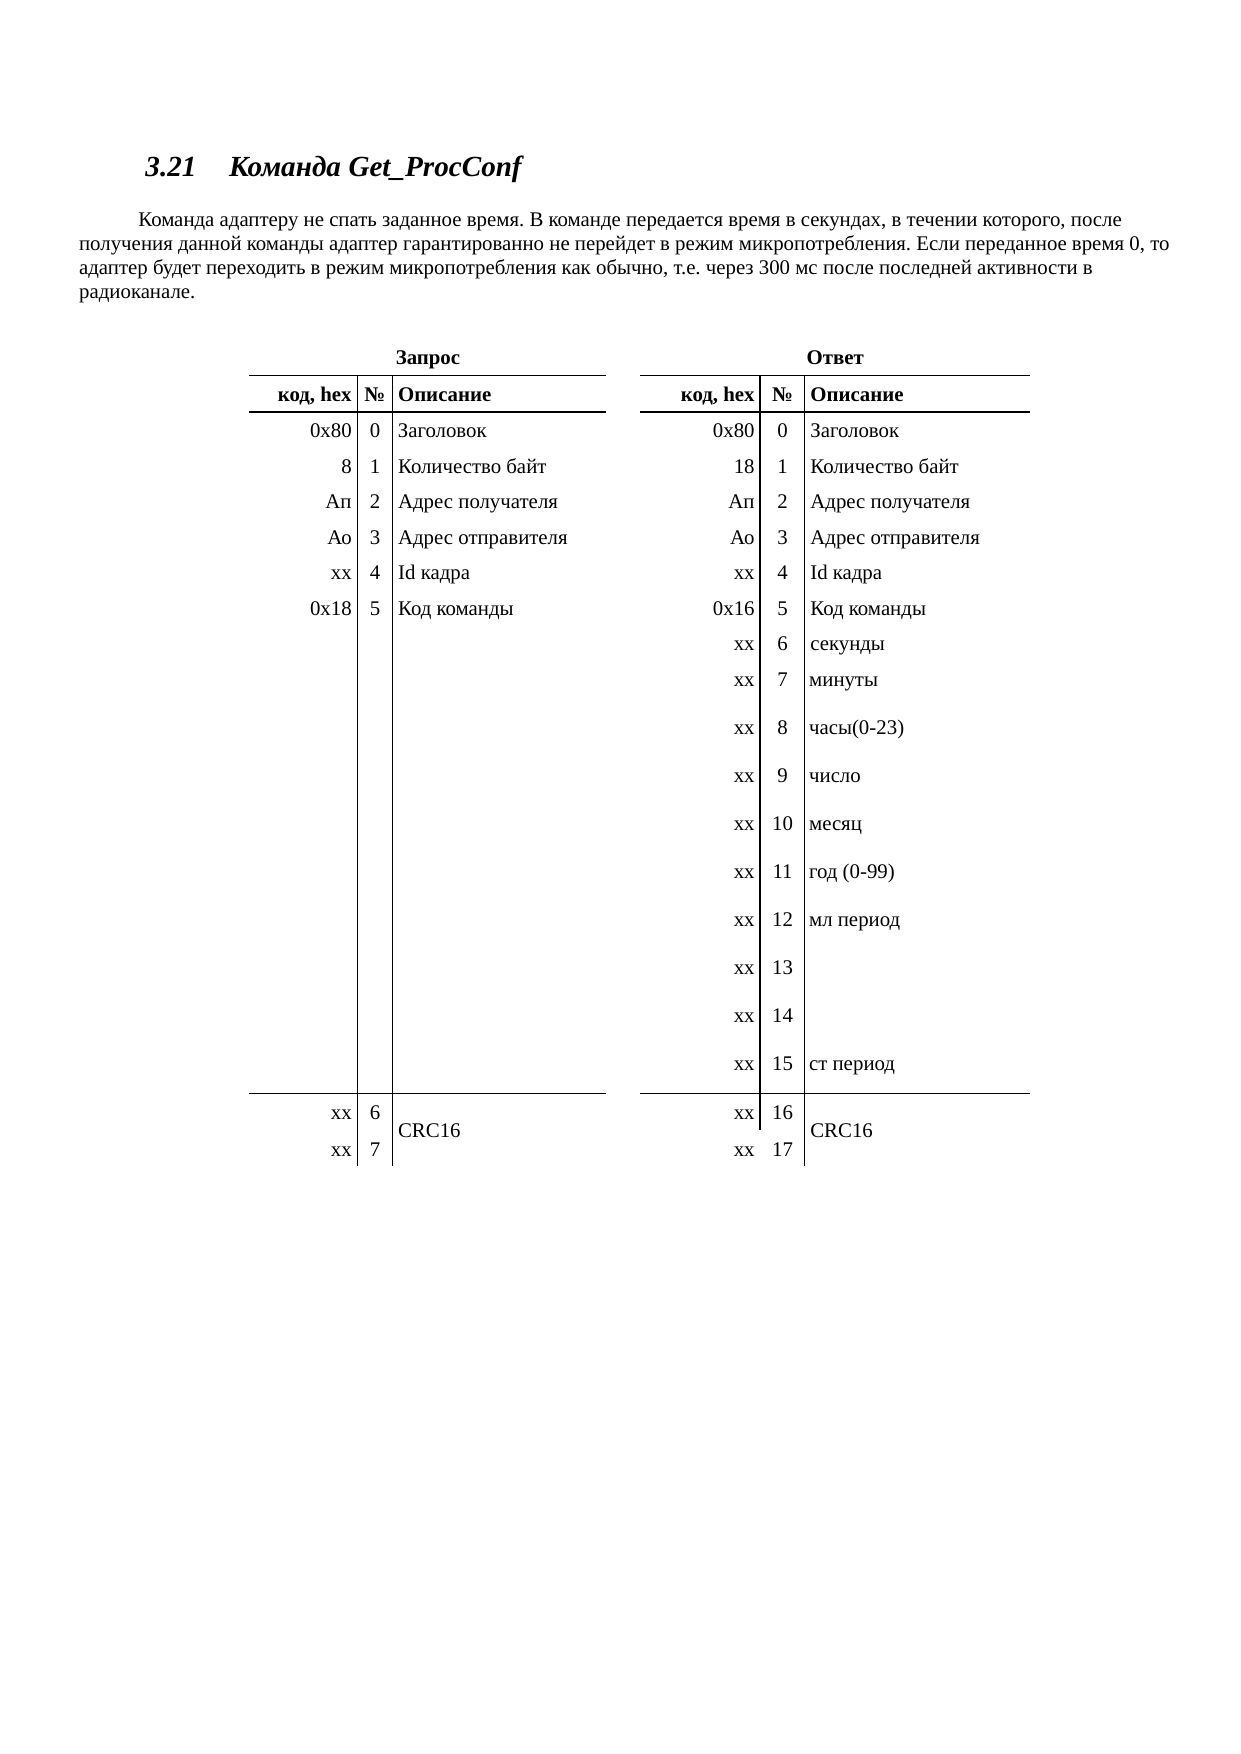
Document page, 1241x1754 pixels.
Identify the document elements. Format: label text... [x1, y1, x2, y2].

table_cell [249, 757, 357, 805]
table_cell xx [249, 555, 357, 590]
table_cell 2 [358, 484, 392, 519]
table_cell [606, 590, 640, 626]
table_cell xx [640, 1130, 760, 1166]
table_cell [393, 853, 606, 901]
table_cell год (0-99) [805, 853, 1029, 901]
table_cell [358, 805, 392, 853]
table_cell число [805, 757, 1029, 805]
table_cell Заголовок [393, 413, 606, 448]
table_cell 18 [640, 448, 759, 483]
table_cell [606, 949, 640, 997]
table_cell 8 [761, 709, 804, 757]
table_cell [606, 411, 640, 448]
table_cell [249, 949, 357, 997]
table_cell 0 [761, 413, 804, 448]
table_cell 5 [358, 590, 392, 626]
table_cell CRC16 [393, 1094, 606, 1166]
table_cell код, hex [640, 376, 759, 411]
table_cell минуты [805, 661, 1029, 709]
table_cell [249, 805, 357, 853]
table_cell хх [640, 805, 759, 853]
table_cell [393, 1045, 606, 1093]
table_cell 4 [358, 555, 392, 590]
table_cell [393, 997, 606, 1045]
table_cell xx [640, 555, 759, 590]
table_cell [606, 757, 640, 805]
table_cell 17 [760, 1130, 804, 1166]
table_cell [358, 757, 392, 805]
subtitle Команда Get_ProcConf [108, 149, 1187, 182]
table_cell 7 [761, 661, 804, 709]
table_cell [606, 1130, 640, 1166]
table_cell [606, 661, 640, 709]
table_cell 4 [761, 555, 804, 590]
table_cell код, hex [249, 376, 357, 411]
table_cell xx [640, 901, 759, 949]
table_cell [805, 949, 1029, 997]
table_cell месяц [805, 805, 1029, 853]
table_cell Id кадра [805, 555, 1029, 590]
table_cell Количество байт [805, 448, 1029, 483]
table_cell [249, 853, 357, 901]
table_cell 6 [761, 626, 804, 661]
table_cell 12 [761, 901, 804, 949]
table_cell Код команды [393, 590, 606, 626]
table_cell 0x16 [640, 590, 759, 626]
table_cell Ап [249, 484, 357, 519]
table_cell [805, 997, 1029, 1045]
table_cell 1 [761, 448, 804, 483]
table_cell [358, 949, 392, 997]
table_cell 7 [358, 1130, 392, 1166]
table_cell ст период [805, 1045, 1029, 1093]
table_cell [249, 1045, 357, 1093]
table_cell [393, 949, 606, 997]
table_cell [606, 997, 640, 1045]
table_cell [358, 661, 392, 709]
table_cell [606, 853, 640, 901]
table_cell Заголовок [805, 413, 1029, 448]
table_cell Описание [805, 376, 1029, 411]
table_cell 2 [761, 484, 804, 519]
table_cell хх [640, 661, 759, 709]
table_cell [393, 661, 606, 709]
table_cell xx [249, 1130, 357, 1166]
table_cell [249, 661, 357, 709]
table_cell хх [640, 709, 759, 757]
table_cell секунды [805, 626, 1029, 661]
table_cell [358, 901, 392, 949]
table_cell [393, 709, 606, 757]
text Команда адаптеру не спать заданное время. В команде передается время в секундах, в течении которого, после получения данной команды адаптер гарантированно не перейдет в режим микропотребления. Если переданное время 0, то адаптер будет переходить в режим микропотребления как обычно, т.е. через 300 мс после последней активности в радиоканале. [79, 207, 1187, 303]
table_cell [606, 709, 640, 757]
table_cell 3 [358, 519, 392, 554]
table_cell [393, 757, 606, 805]
table_header Ответ [640, 339, 1029, 375]
table_cell 5 [761, 590, 804, 626]
table_cell [249, 626, 357, 661]
table_cell 1 [358, 448, 392, 483]
table_cell № [358, 376, 392, 411]
table_cell 6 [358, 1094, 392, 1130]
table_cell Адрес получателя [805, 484, 1029, 519]
table_cell [393, 805, 606, 853]
table_cell Ао [640, 519, 759, 554]
table_cell Описание [393, 376, 606, 411]
table_cell 11 [761, 853, 804, 901]
table_cell 0x18 [249, 590, 357, 626]
table_header [606, 339, 640, 375]
table_cell 10 [761, 805, 804, 853]
table_cell Id кадра [393, 555, 606, 590]
table_cell 9 [761, 757, 804, 805]
table_cell xx [640, 949, 759, 997]
table_cell xx [640, 997, 759, 1045]
table_cell [606, 1093, 640, 1130]
table_cell xx [640, 1094, 759, 1130]
table_cell хх [640, 626, 759, 661]
table_cell 0 [358, 413, 392, 448]
table_cell [393, 901, 606, 949]
table_cell [249, 997, 357, 1045]
table_cell № [761, 376, 804, 411]
table_cell 15 [761, 1045, 804, 1093]
table_cell [606, 448, 640, 483]
table_cell [606, 805, 640, 853]
table_cell Ао [249, 519, 357, 554]
table_cell Адрес отправителя [393, 519, 606, 554]
table_cell [393, 626, 606, 661]
table_cell 8 [249, 448, 357, 483]
table_header Запрос [249, 339, 606, 375]
table_cell хх [640, 853, 759, 901]
table_cell мл период [805, 901, 1029, 949]
table_cell [358, 709, 392, 757]
table_cell Количество байт [393, 448, 606, 483]
table_cell Адрес получателя [393, 484, 606, 519]
table_cell CRC16 [805, 1094, 1029, 1166]
table_cell часы(0-23) [805, 709, 1029, 757]
table_cell [606, 1045, 640, 1093]
table_cell [606, 484, 640, 519]
table_cell [358, 1045, 392, 1093]
table_cell 16 [761, 1094, 804, 1130]
table_cell 0x80 [249, 413, 357, 448]
table_cell Код команды [805, 590, 1029, 626]
table_cell 0x80 [640, 413, 759, 448]
table_cell 14 [761, 997, 804, 1045]
table_cell [606, 901, 640, 949]
table_cell xx [640, 1045, 759, 1093]
table_cell 13 [761, 949, 804, 997]
table_cell xx [249, 1094, 357, 1130]
table_cell [606, 375, 640, 411]
table_cell [358, 853, 392, 901]
table_cell [249, 901, 357, 949]
table_cell [606, 519, 640, 554]
table_cell 3 [761, 519, 804, 554]
table_cell [606, 626, 640, 661]
table_cell [358, 626, 392, 661]
table_cell [358, 997, 392, 1045]
table_cell [249, 709, 357, 757]
table_cell хх [640, 757, 759, 805]
table_cell Ап [640, 484, 759, 519]
table_cell [606, 555, 640, 590]
table_cell Адрес отправителя [805, 519, 1029, 554]
